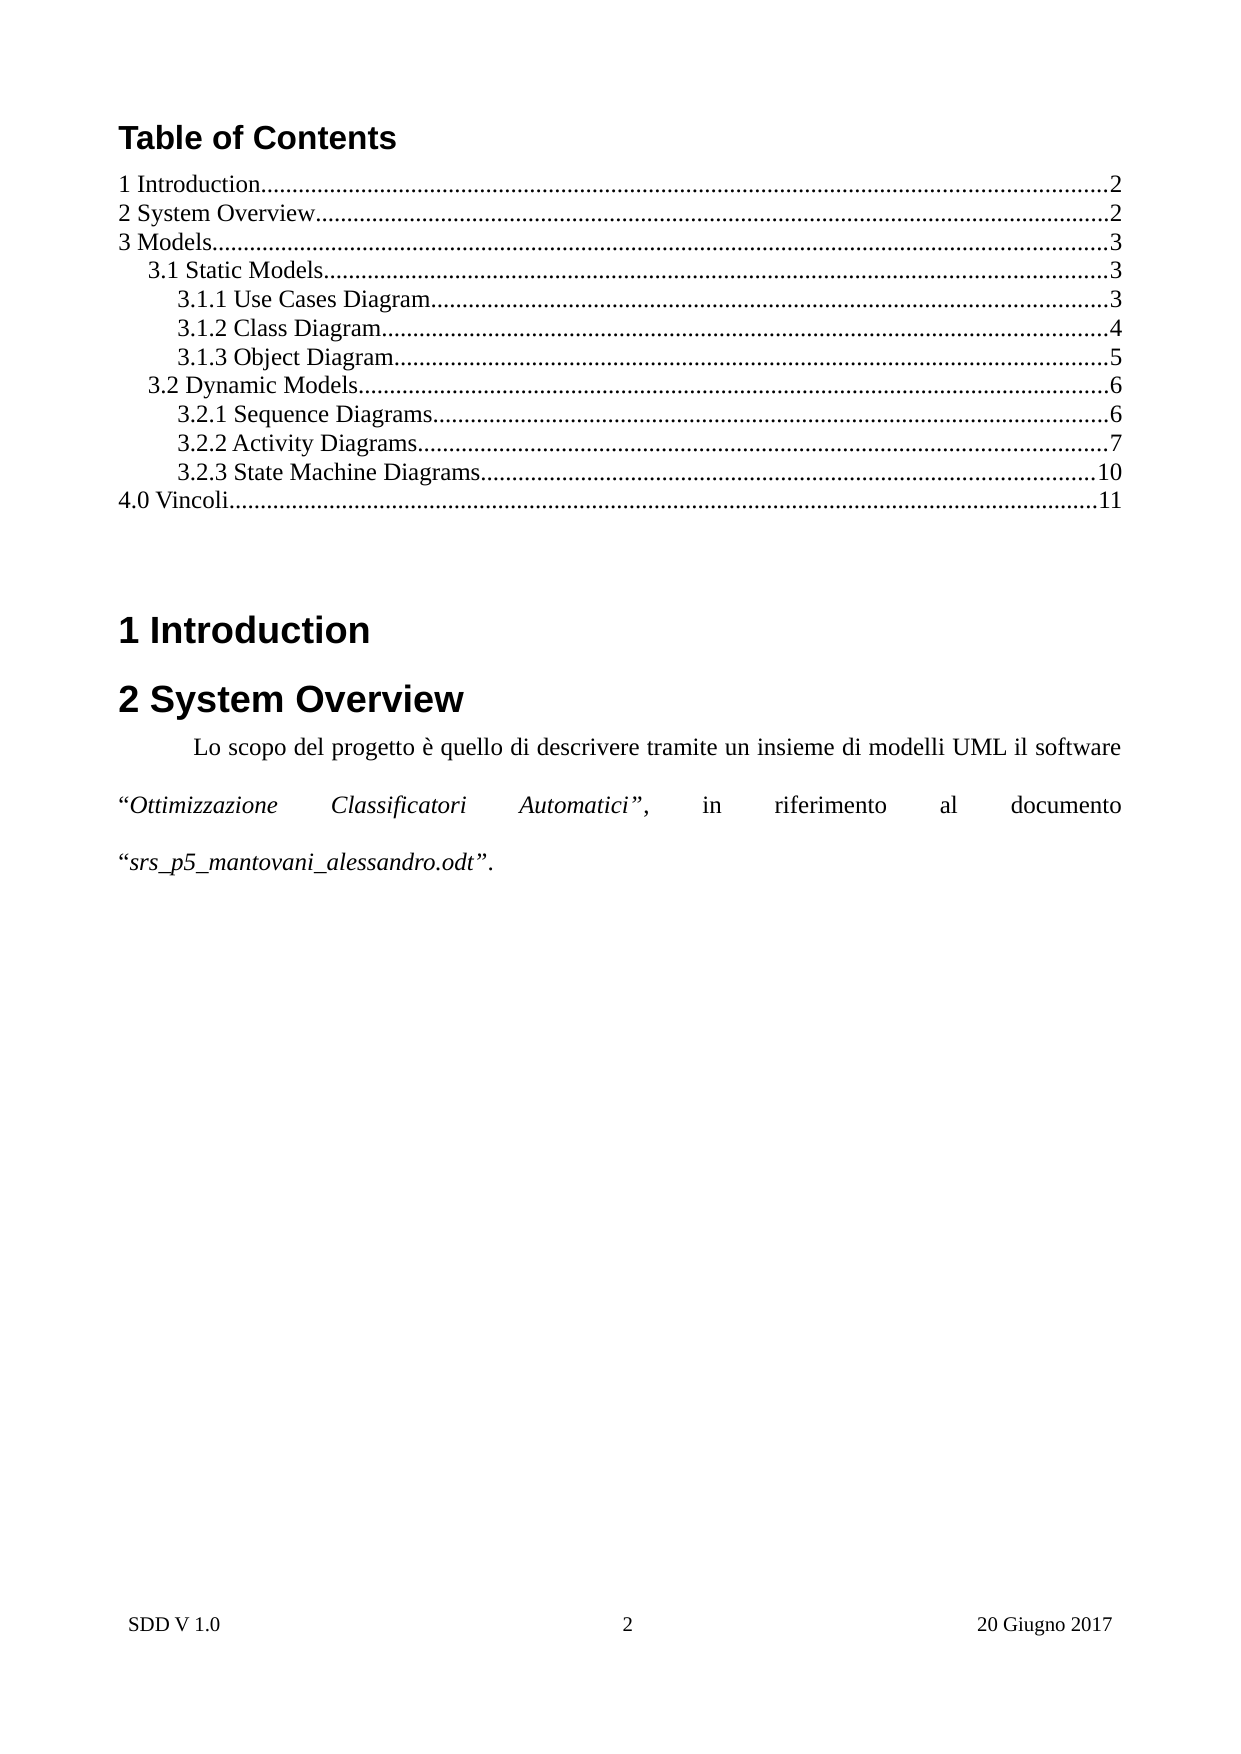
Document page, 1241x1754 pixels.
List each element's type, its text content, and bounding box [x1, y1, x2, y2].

text 3.2.1 Sequence Diagrams 6 [177, 399, 1122, 428]
text 1 Introduction 2 [118, 169, 1122, 198]
subtitle Table of Contents [118, 118, 1122, 157]
text 2 System Overview 2 [118, 198, 1122, 227]
text 3.2.2 Activity Diagrams 7 [177, 428, 1122, 457]
text 3.1.3 Object Diagram 5 [177, 342, 1122, 370]
text 3.2.3 State Machine Diagrams 10 [177, 457, 1122, 485]
text Lo scopo del progetto è quello di descrivere tramite un insieme di modelli UML il software “Ottimizzazione Classificatori Automatici”, in riferimento al documento “srs_p5_mantovani_alessandro.odt”. [118, 732, 1122, 876]
text 3.1.1 Use Cases Diagram 3 [177, 284, 1122, 313]
text 3.1.2 Class Diagram 4 [177, 313, 1122, 342]
text 3.1 Static Models 3 [148, 255, 1122, 284]
text 4.0 Vincoli 11 [118, 485, 1122, 514]
text 3.2 Dynamic Models 6 [148, 370, 1122, 399]
subtitle 1 Introduction [118, 608, 1122, 651]
text 3 Models 3 [118, 227, 1122, 255]
subtitle 2 System Overview [118, 676, 1122, 720]
